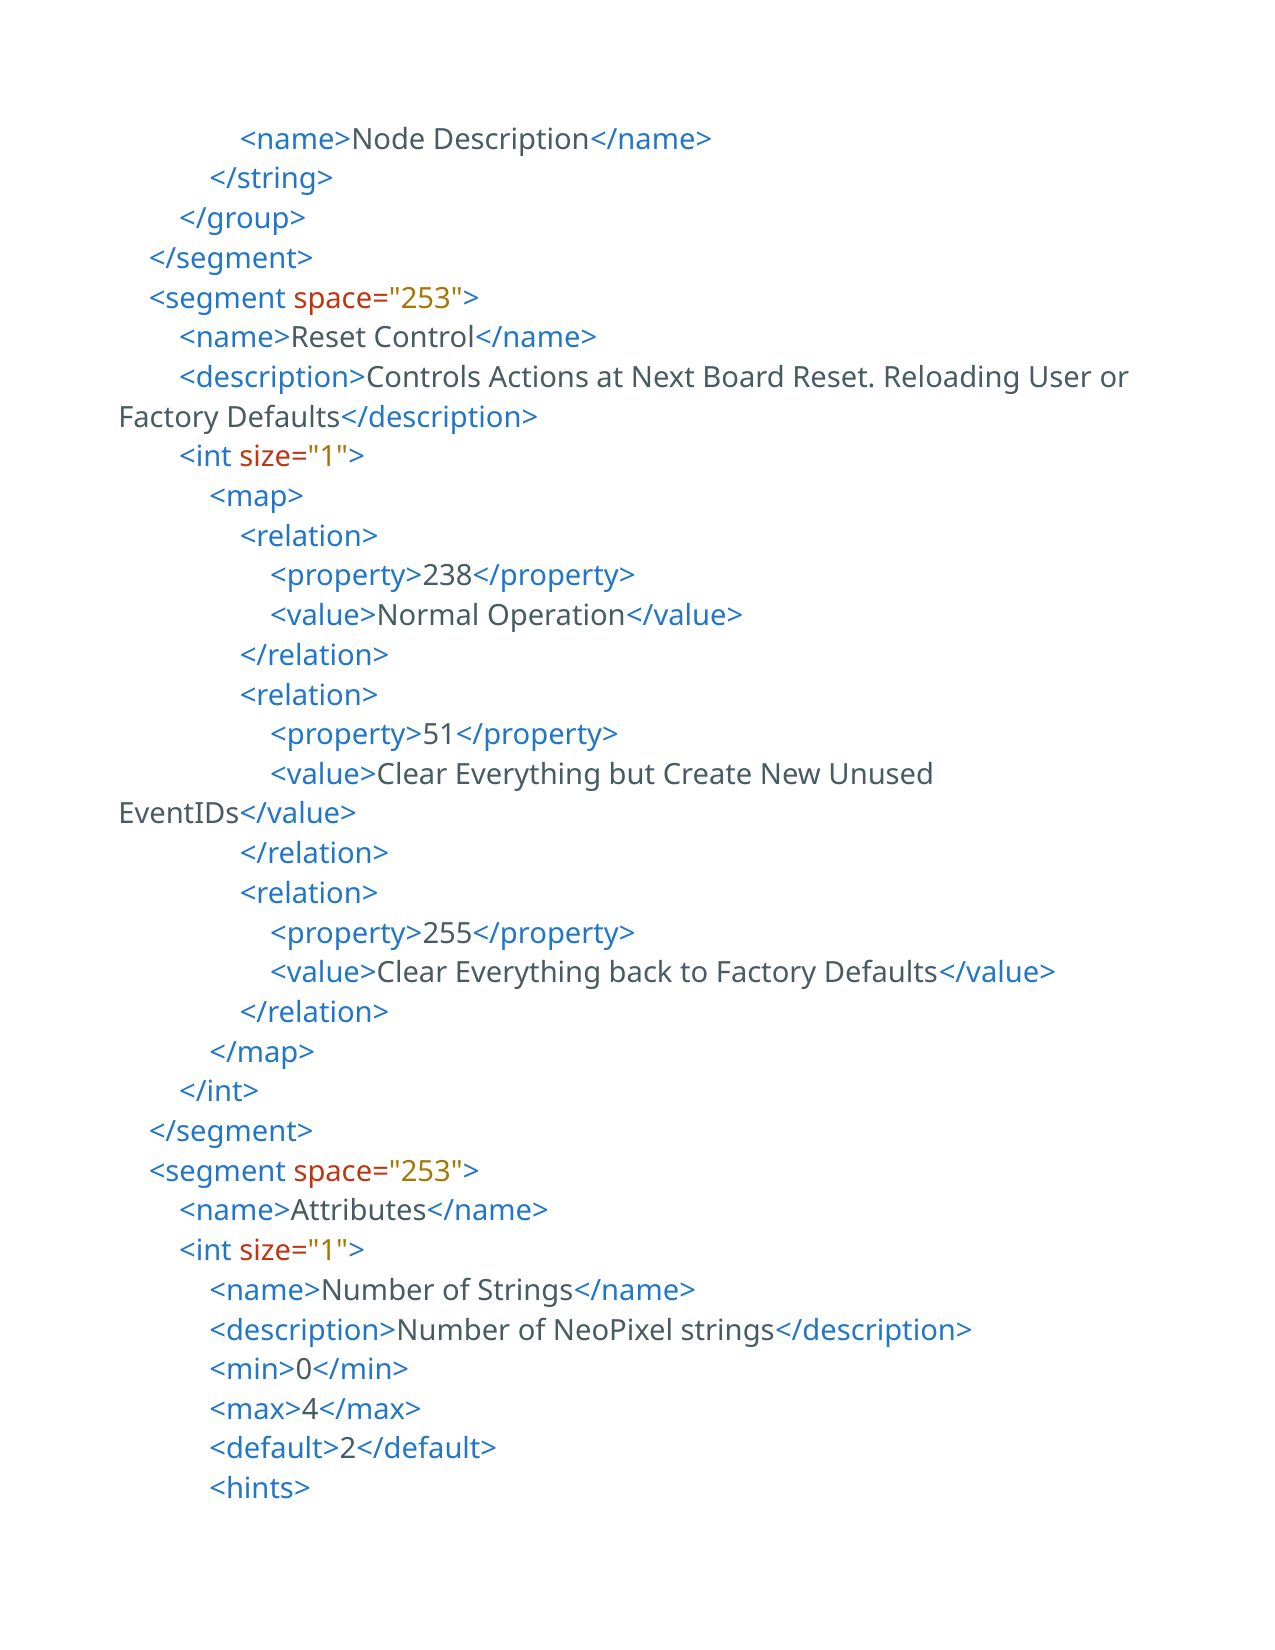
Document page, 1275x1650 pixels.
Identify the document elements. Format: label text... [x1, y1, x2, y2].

text <int size="1"> [118, 1229, 1157, 1269]
text </map> [118, 1031, 1157, 1071]
text </segment> [118, 237, 1157, 277]
text <value>Clear Everything but Create New Unused EventIDs</value> [118, 753, 1157, 832]
text <name>Reset Control</name> [118, 317, 1157, 356]
text </segment> [118, 1110, 1157, 1150]
text </group> [118, 197, 1157, 237]
text <default>2</default> [118, 1428, 1157, 1467]
text <name>Node Description</name> [118, 118, 1157, 158]
text </string> [118, 158, 1157, 197]
text <segment space="253"> [118, 1150, 1157, 1190]
text <property>238</property> [118, 555, 1157, 594]
text <hints> [118, 1467, 1157, 1507]
text <relation> [118, 515, 1157, 555]
text <description>Controls Actions at Next Board Reset. Reloading User or Factory Defaults</description> [118, 356, 1157, 436]
text <min>0</min> [118, 1348, 1157, 1388]
text </int> [118, 1071, 1157, 1110]
text </relation> [118, 832, 1157, 872]
text <map> [118, 475, 1157, 515]
text <value>Clear Everything back to Factory Defaults</value> [118, 952, 1157, 991]
text <value>Normal Operation</value> [118, 594, 1157, 634]
text <int size="1"> [118, 436, 1157, 475]
text </relation> [118, 634, 1157, 674]
text <property>51</property> [118, 713, 1157, 753]
text <property>255</property> [118, 912, 1157, 952]
text <name>Attributes</name> [118, 1190, 1157, 1229]
text <relation> [118, 872, 1157, 912]
text </relation> [118, 991, 1157, 1031]
text <description>Number of NeoPixel strings</description> [118, 1309, 1157, 1348]
text <name>Number of Strings</name> [118, 1269, 1157, 1309]
text <segment space="253"> [118, 277, 1157, 317]
text <max>4</max> [118, 1388, 1157, 1428]
text <relation> [118, 674, 1157, 713]
